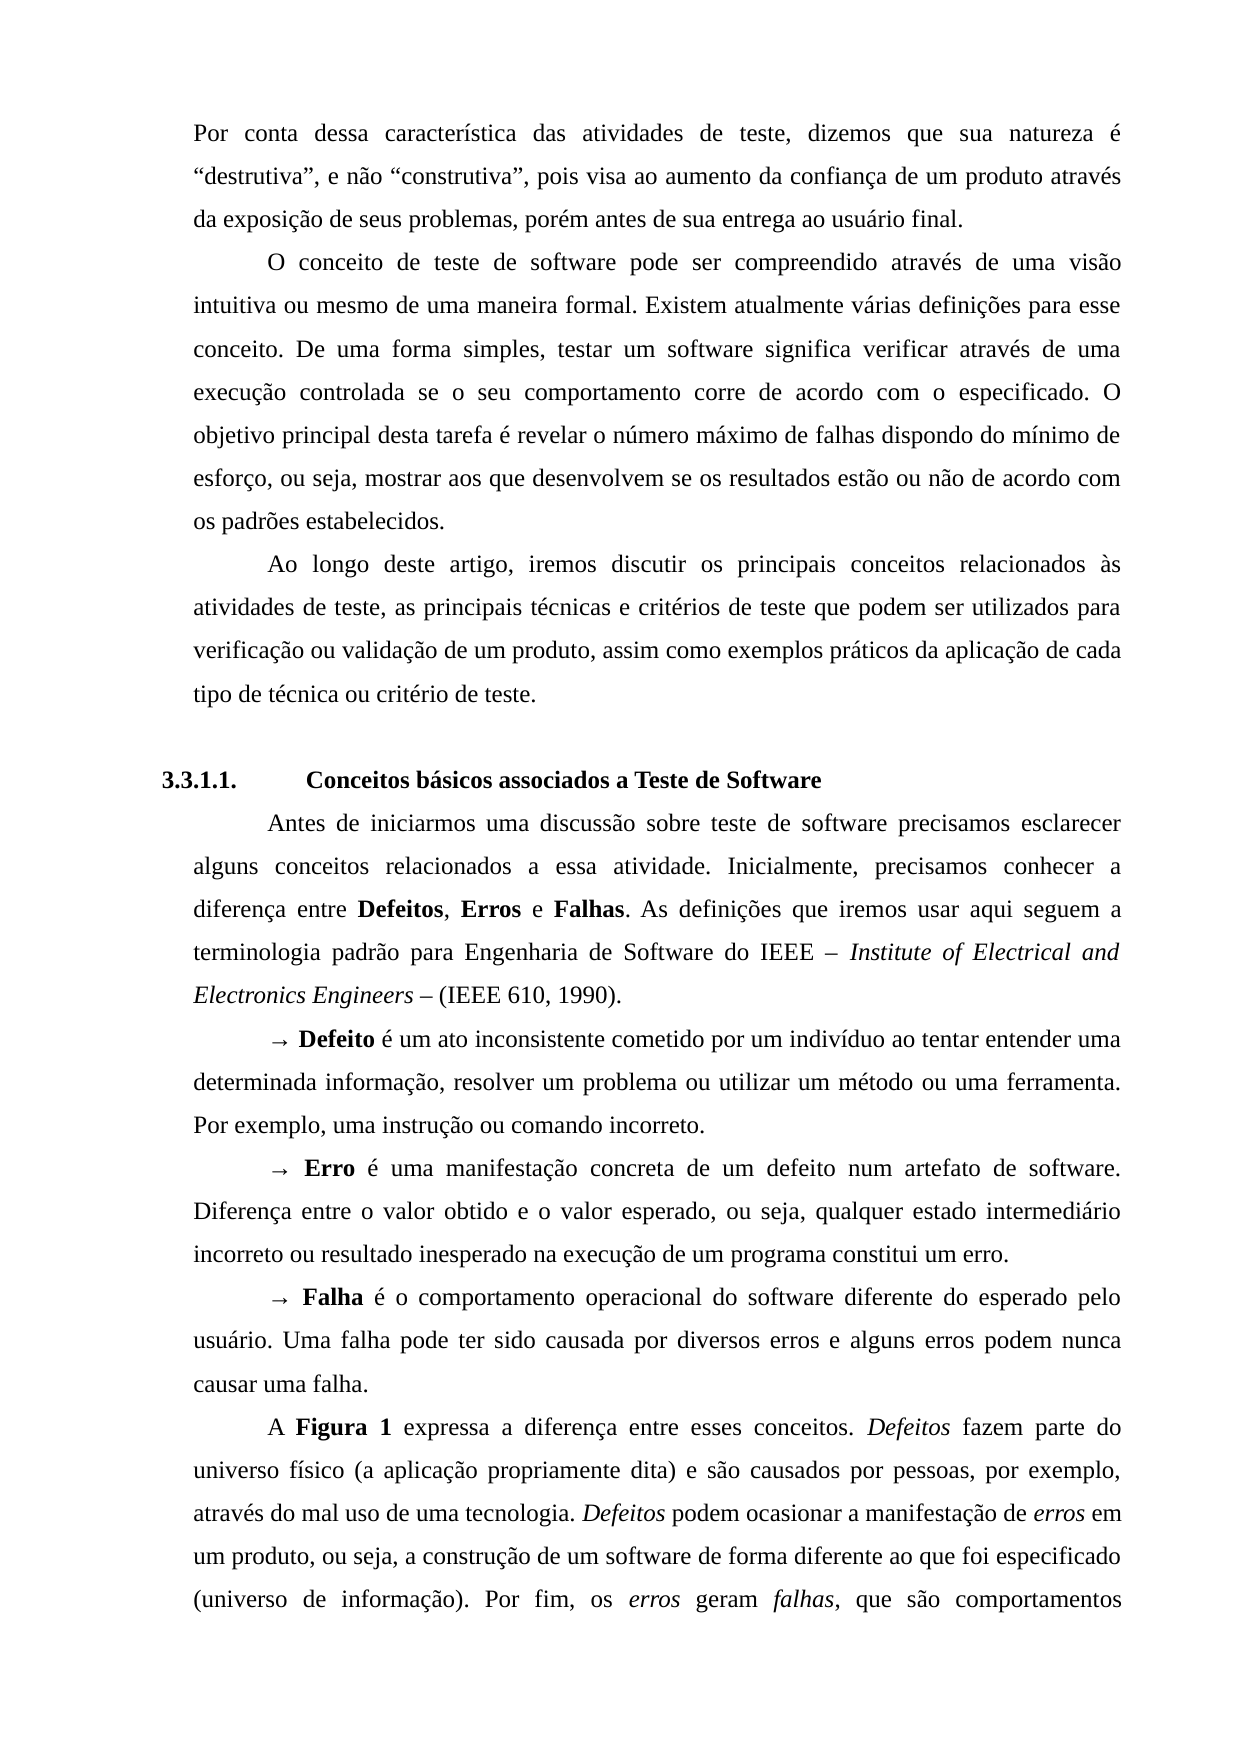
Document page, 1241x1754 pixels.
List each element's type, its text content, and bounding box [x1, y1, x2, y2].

list Ao longo deste artigo, iremos discutir os principais conceitos relacionados às atividades de teste, as principais técnicas e critérios de teste que podem ser utilizados para verificação ou validação de um produto, assim como exemplos práticos da aplicação de cada tipo de técnica ou critério de teste. [156, 549, 1122, 707]
list Por conta dessa característica das atividades de teste, dizemos que sua natureza é “destrutiva”, e não “construtiva”, pois visa ao aumento da confiança de um produto através da exposição de seus problemas, porém antes de sua entrega ao usuário final. [156, 118, 1122, 233]
list → Defeito é um ato inconsistente cometido por um indivíduo ao tentar entender uma determinada informação, resolver um problema ou utilizar um método ou uma ferramenta. Por exemplo, uma instrução ou comando incorreto. [155, 1024, 1122, 1139]
list → Falha é o comportamento operacional do software diferente do esperado pelo usuário. Uma falha pode ter sido causada por diversos erros e alguns erros podem nunca causar uma falha. [155, 1282, 1122, 1397]
list Conceitos básicos associados a Teste de Software [155, 765, 1122, 794]
list A Figura 1 expressa a diferença entre esses conceitos. Defeitos fazem parte do universo físico (a aplicação propriamente dita) e são causados por pessoas, por exemplo, através do mal uso de uma tecnologia. Defeitos podem ocasionar a manifestação de erros em um produto, ou seja, a construção de um software de forma diferente ao que foi especificado (universo de informação). Por fim, os erros geram falhas, que são comportamentos [155, 1412, 1122, 1613]
list O conceito de teste de software pode ser compreendido através de uma visão intuitiva ou mesmo de uma maneira formal. Existem atualmente várias definições para esse conceito. De uma forma simples, testar um software significa verificar através de uma execução controlada se o seu comportamento corre de acordo com o especificado. O objetivo principal desta tarefa é revelar o número máximo de falhas dispondo do mínimo de esforço, ou seja, mostrar aos que desenvolvem se os resultados estão ou não de acordo com os padrões estabelecidos. [156, 247, 1122, 535]
list → Erro é uma manifestação concreta de um defeito num artefato de software. Diferença entre o valor obtido e o valor esperado, ou seja, qualquer estado intermediário incorreto ou resultado inesperado na execução de um programa constitui um erro. [155, 1153, 1122, 1268]
list Antes de iniciarmos uma discussão sobre teste de software precisamos esclarecer alguns conceitos relacionados a essa atividade. Inicialmente, precisamos conhecer a diferença entre Defeitos, Erros e Falhas. As definições que iremos usar aqui seguem a terminologia padrão para Engenharia de Software do IEEE – Institute of Electrical and Electronics Engineers – (IEEE 610, 1990). [155, 808, 1122, 1009]
